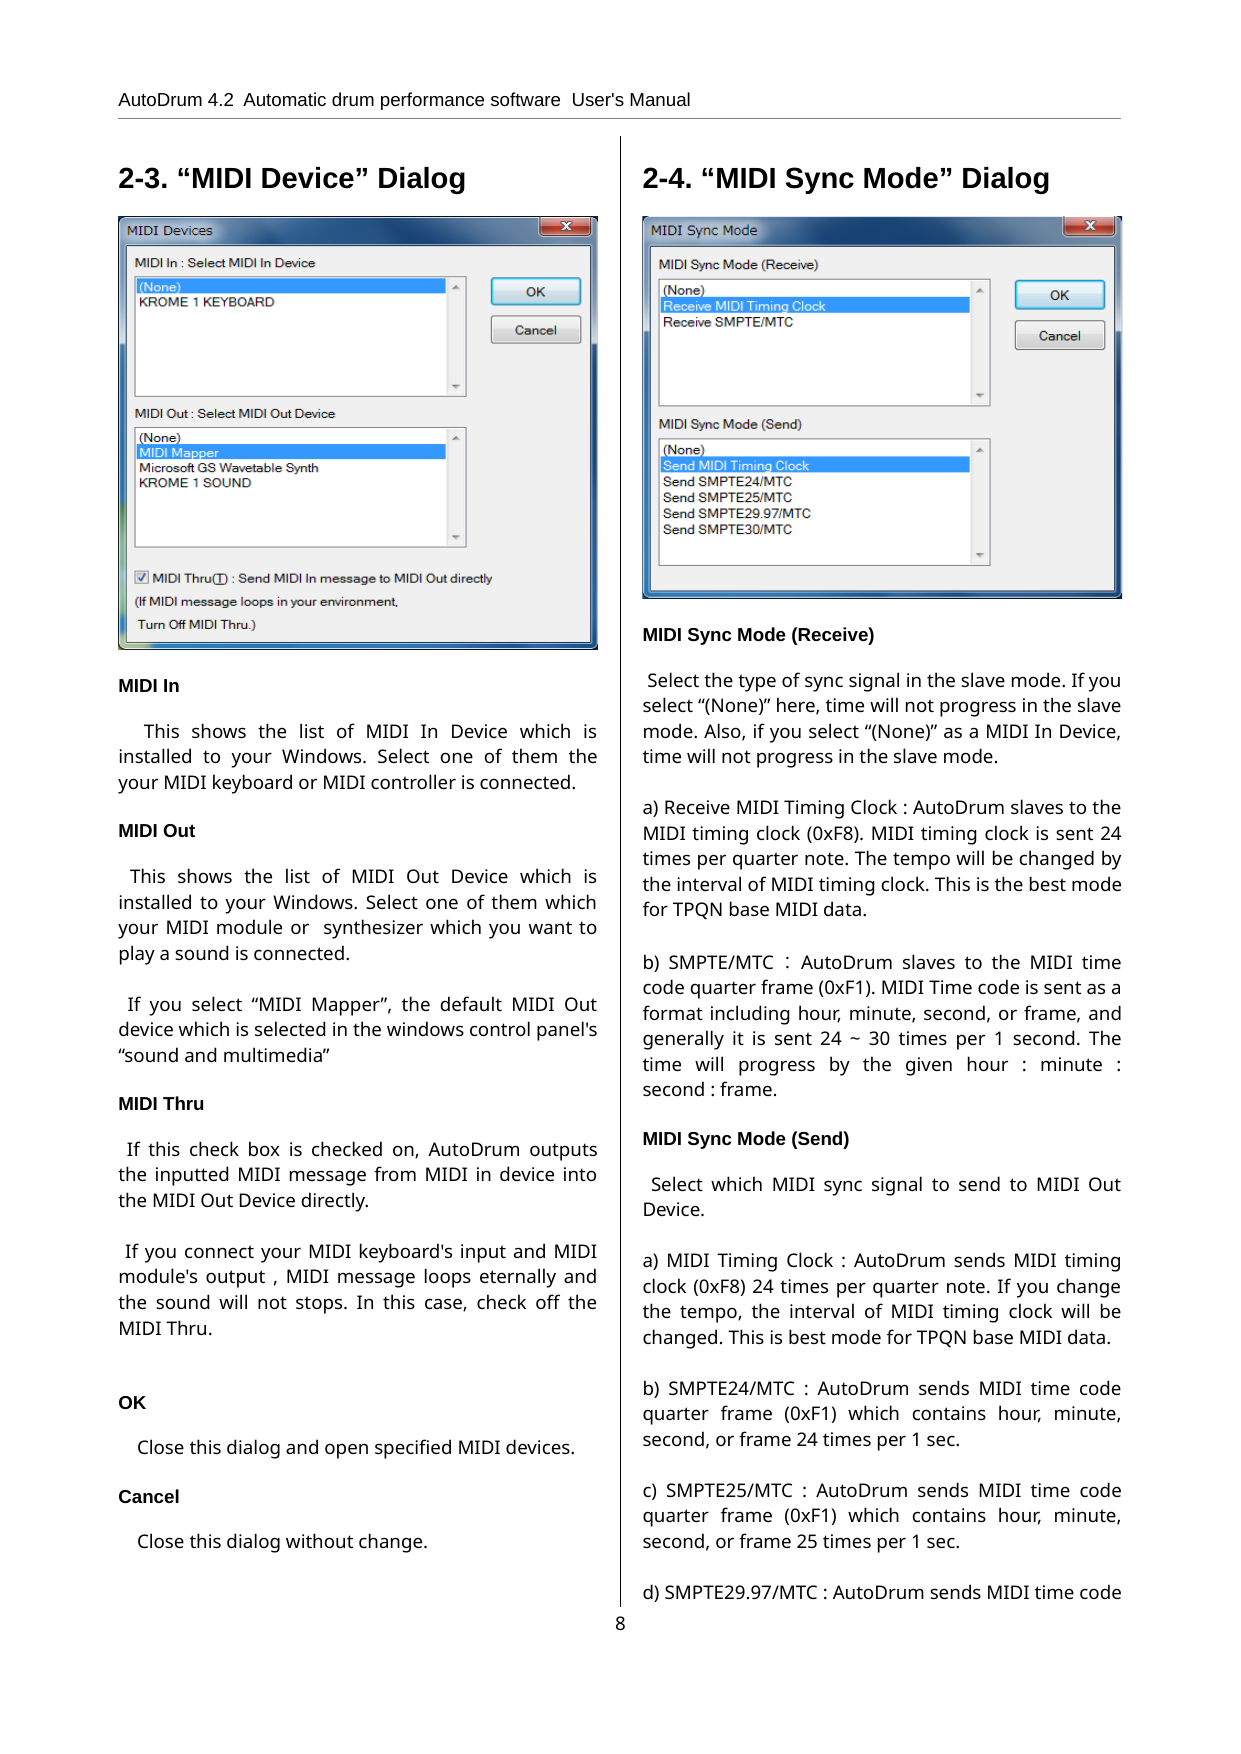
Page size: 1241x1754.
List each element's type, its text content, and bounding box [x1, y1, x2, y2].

text If you select “MIDI Mapper”, the default MIDI Out device which is selected in the windows control panel's “sound and multimedia” [118, 991, 598, 1068]
text MIDI Sync Mode (Send) [642, 1128, 1122, 1149]
text a) Receive MIDI Timing Clock : AutoDrum slaves to the MIDI timing clock (0xF8). MIDI timing clock is sent 24 times per quarter note. The tempo will be changed by the interval of MIDI timing clock. This is the best mode for TPQN base MIDI data. [642, 794, 1122, 922]
text d) SMPTE29.97/MTC : AutoDrum sends MIDI time code [642, 1579, 1122, 1605]
text MIDI In [118, 675, 598, 697]
text a) MIDI Timing Clock : AutoDrum sends MIDI timing clock (0xF8) 24 times per quarter note. If you change the tempo, the interval of MIDI timing clock will be changed. This is best mode for TPQN base MIDI data. [642, 1247, 1122, 1349]
picture [118, 216, 598, 650]
text b) SMPTE24/MTC : AutoDrum sends MIDI time code quarter frame (0xF1) which contains hour, minute, second, or frame 24 times per 1 sec. [642, 1375, 1122, 1452]
subtitle 2-3. “MIDI Device” Dialog [118, 161, 598, 195]
text OK [118, 1391, 598, 1413]
text Close this dialog without change. [118, 1529, 598, 1554]
text Select the type of sync signal in the slave mode. If you select “(None)” here, time will not progress in the slave mode. Also, if you select “(None)” as a MIDI In Device, time will not progress in the slave mode. [642, 667, 1122, 769]
text MIDI Thru [118, 1093, 598, 1115]
text If this check box is checked on, AutoDrum outputs the inputted MIDI message from MIDI in device into the MIDI Out Device directly. [118, 1136, 598, 1213]
text Select which MIDI sync signal to send to MIDI Out Device. [642, 1171, 1122, 1222]
text Close this dialog and open specified MIDI devices. [118, 1434, 598, 1460]
text This shows the list of MIDI Out Device which is installed to your Windows. Select one of them which your MIDI module or synthesizer which you want to play a sound is connected. [118, 863, 598, 966]
text If you connect your MIDI keyboard's input and MIDI module's output , MIDI message loops eternally and the sound will not stops. In this case, check off the MIDI Thru. [118, 1238, 598, 1340]
text b) SMPTE/MTC：AutoDrum slaves to the MIDI time code quarter frame (0xF1). MIDI Time code is sent as a format including hour, minute, second, or frame, and generally it is sent 24 ~ 30 times per 1 second. The time will progress by the given hour : minute : second : frame. [642, 948, 1122, 1102]
text This shows the list of MIDI In Device which is installed to your Windows. Select one of them the your MIDI keyboard or MIDI controller is connected. [118, 718, 598, 795]
text MIDI Sync Mode (Receive) [642, 624, 1122, 645]
subtitle 2-4. “MIDI Sync Mode” Dialog [642, 161, 1122, 195]
text MIDI Out [118, 820, 598, 842]
text Cancel [118, 1486, 598, 1507]
text c) SMPTE25/MTC : AutoDrum sends MIDI time code quarter frame (0xF1) which contains hour, minute, second, or frame 25 times per 1 sec. [642, 1477, 1122, 1554]
picture [642, 216, 1123, 599]
